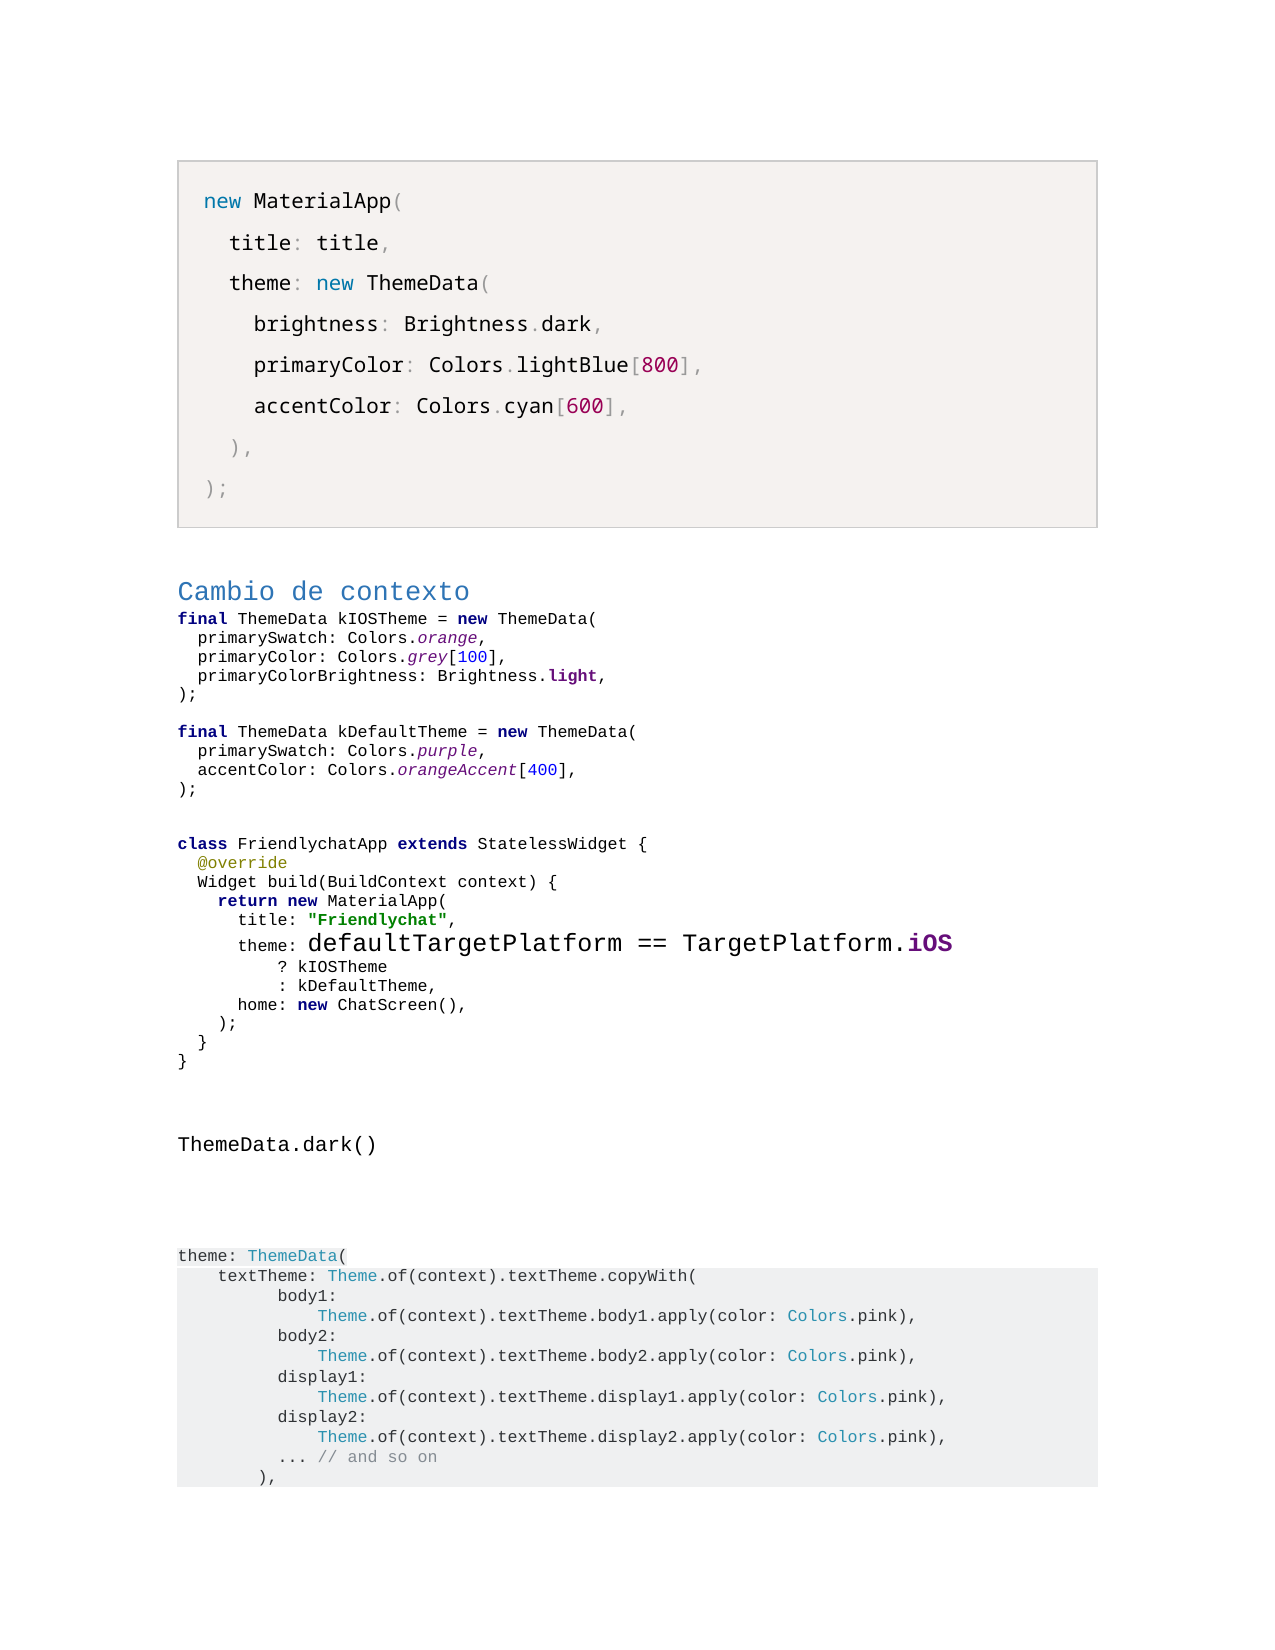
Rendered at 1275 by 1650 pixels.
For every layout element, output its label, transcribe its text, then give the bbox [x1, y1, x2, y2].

text Theme.of(context).textTheme.display1.apply(color: Colors.pink), [177, 1388, 1098, 1407]
text ThemeData.dark() [177, 1133, 1098, 1157]
text Theme.of(context).textTheme.display2.apply(color: Colors.pink), [177, 1428, 1098, 1447]
text theme: ThemeData( [177, 1247, 1098, 1266]
text body1: [177, 1288, 1098, 1307]
text body2: [177, 1328, 1098, 1347]
text new MaterialApp( [179, 162, 1096, 201]
text display2: [177, 1408, 1098, 1427]
text Theme.of(context).textTheme.body1.apply(color: Colors.pink), [177, 1308, 1098, 1327]
text title: title, [179, 201, 1096, 242]
text ), [179, 406, 1096, 447]
text textTheme: Theme.of(context).textTheme.copyWith( [177, 1268, 1098, 1286]
text Theme.of(context).textTheme.body2.apply(color: Colors.pink), [177, 1348, 1098, 1367]
text brightness: Brightness.dark, [179, 283, 1096, 324]
text ); [179, 447, 1096, 527]
text display1: [177, 1368, 1098, 1387]
text theme: new ThemeData( [179, 242, 1096, 283]
text ... // and so on [177, 1448, 1098, 1467]
text accentColor: Colors.cyan[600], [179, 365, 1096, 406]
text class FriendlychatApp extends StatelessWidget { @override Widget build(BuildContext context) { return new MaterialApp( title: "Friendlychat", theme: defaultTargetPlatform == TargetPlatform.iOS ? kIOSTheme : kDefaultTheme, home: new ChatScreen(), ); } } [177, 836, 1098, 1072]
text final ThemeData kIOSTheme = new ThemeData( primarySwatch: Colors.orange, primaryColor: Colors.grey[100], primaryColorBrightness: Brightness.light, ); final ThemeData kDefaultTheme = new ThemeData( primarySwatch: Colors.purple, accentColor: Colors.orangeAccent[400], ); [177, 611, 1098, 799]
text primaryColor: Colors.lightBlue[800], [179, 324, 1096, 365]
text ), [177, 1469, 1098, 1487]
subtitle Cambio de contexto [177, 578, 1098, 608]
